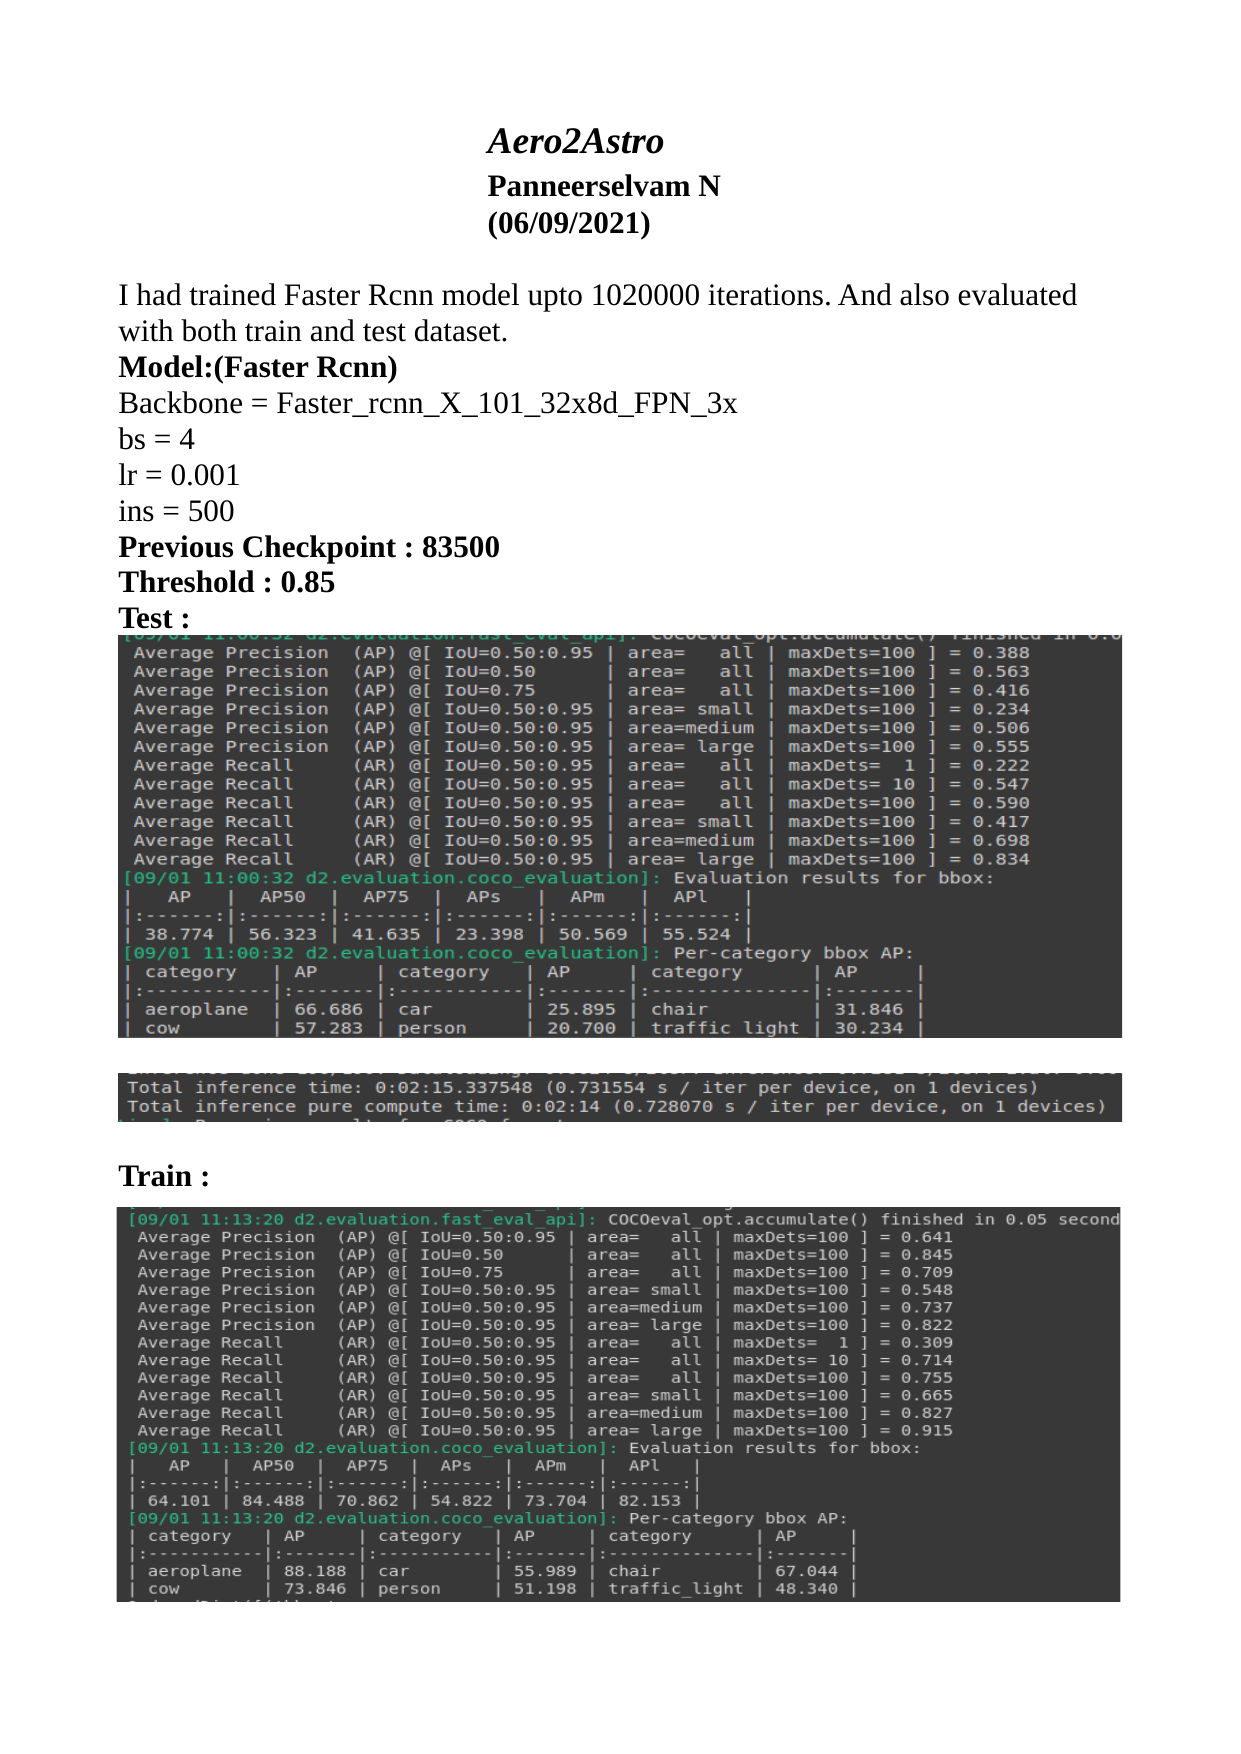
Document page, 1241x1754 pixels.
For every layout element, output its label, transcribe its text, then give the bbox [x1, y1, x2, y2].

text Backbone = Faster_rcnn_X_101_32x8d_FPN_3x [118, 384, 1122, 420]
text Aero2Astro [118, 118, 1122, 161]
text Model:(Faster Rcnn) [118, 348, 1122, 384]
text I had trained Faster Rcnn model upto 1020000 iterations. And also evaluated with both train and test dataset. [118, 276, 1122, 348]
text ins = 500 [118, 492, 1122, 528]
picture [116, 1207, 1121, 1602]
text (06/09/2021) [118, 204, 1122, 240]
text lr = 0.001 [118, 456, 1122, 492]
text Panneerselvam N [118, 161, 1122, 204]
text Train : [118, 1158, 1122, 1193]
text bs = 4 [118, 420, 1122, 456]
text Previous Checkpoint : 83500 [118, 528, 1122, 564]
picture [118, 635, 1123, 1038]
picture [118, 1073, 1123, 1122]
text Threshold : 0.85 [118, 564, 1122, 600]
text Test : [118, 600, 1122, 635]
